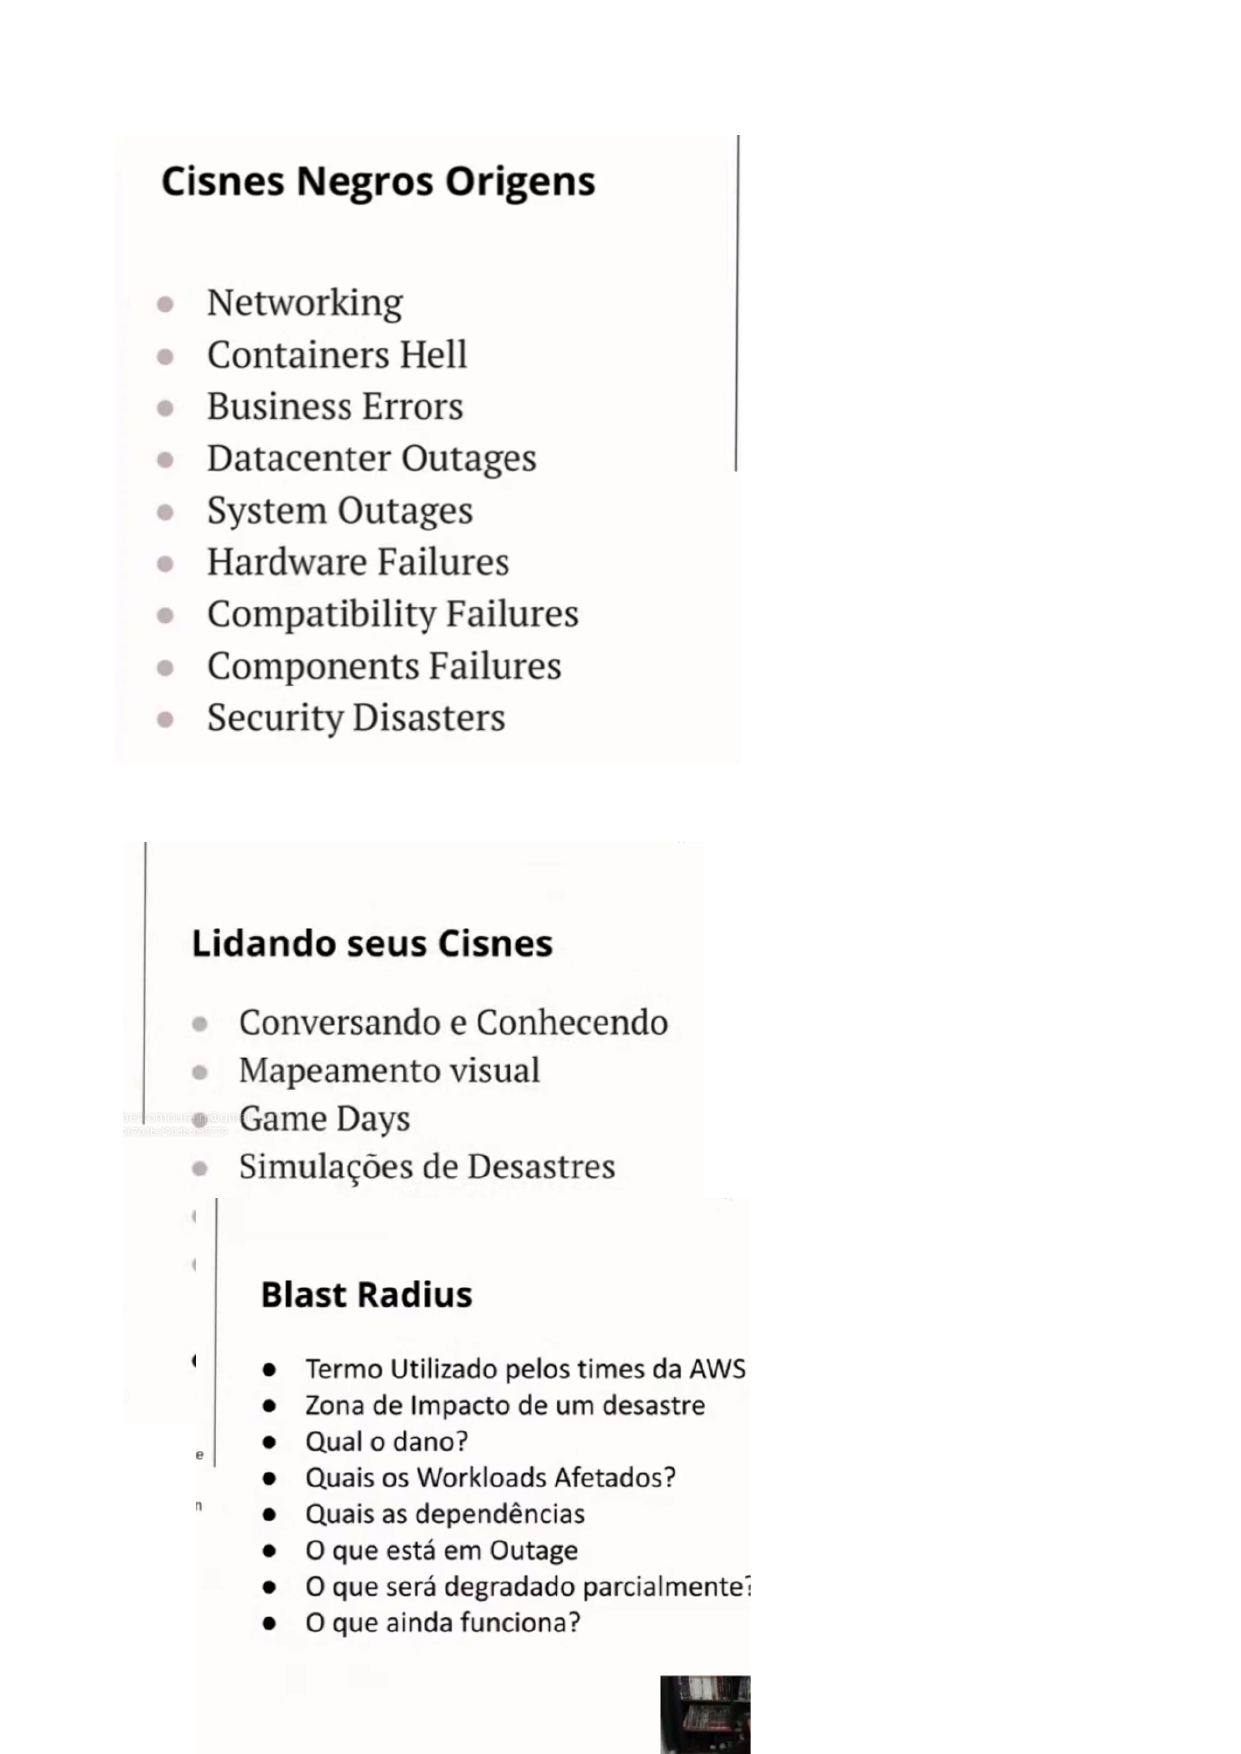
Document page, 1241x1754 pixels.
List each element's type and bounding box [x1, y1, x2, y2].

picture [123, 842, 751, 1754]
picture [114, 135, 742, 764]
